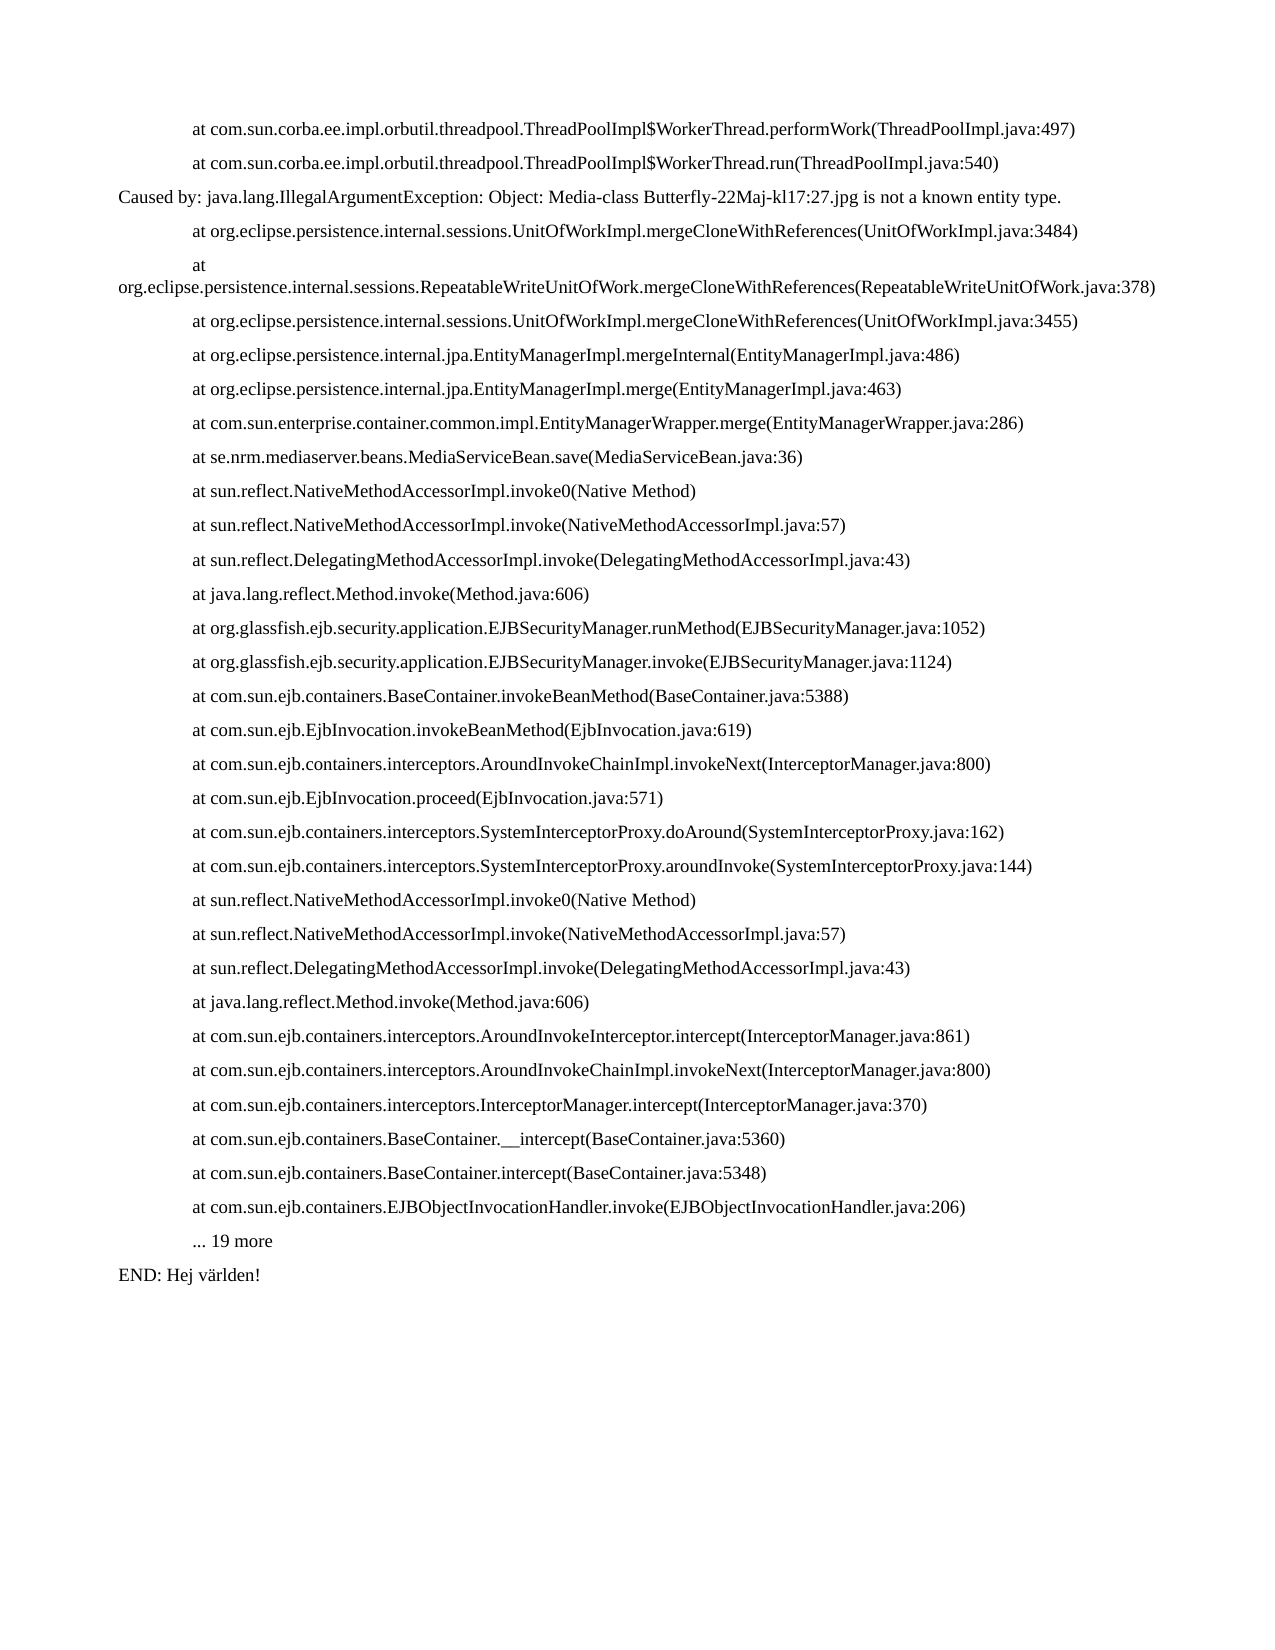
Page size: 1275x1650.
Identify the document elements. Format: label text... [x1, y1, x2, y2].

text at com.sun.ejb.containers.interceptors.AroundInvokeInterceptor.intercept(InterceptorManager.java:861) [118, 1025, 1157, 1047]
text at com.sun.corba.ee.impl.orbutil.threadpool.ThreadPoolImpl$WorkerThread.performWork(ThreadPoolImpl.java:497) [118, 118, 1157, 140]
text at com.sun.enterprise.container.common.impl.EntityManagerWrapper.merge(EntityManagerWrapper.java:286) [118, 412, 1157, 434]
text at se.nrm.mediaserver.beans.MediaServiceBean.save(MediaServiceBean.java:36) [118, 446, 1157, 468]
text at com.sun.corba.ee.impl.orbutil.threadpool.ThreadPoolImpl$WorkerThread.run(ThreadPoolImpl.java:540) [118, 152, 1157, 174]
text at sun.reflect.NativeMethodAccessorImpl.invoke0(Native Method) [118, 480, 1157, 502]
text at com.sun.ejb.containers.BaseContainer.__intercept(BaseContainer.java:5360) [118, 1127, 1157, 1149]
text at com.sun.ejb.containers.interceptors.InterceptorManager.intercept(InterceptorManager.java:370) [118, 1093, 1157, 1115]
text at org.eclipse.persistence.internal.sessions.RepeatableWriteUnitOfWork.mergeCloneWithReferences(RepeatableWriteUnitOfWork.java:378) [118, 254, 1157, 297]
text ... 19 more [118, 1230, 1157, 1251]
text at org.eclipse.persistence.internal.jpa.EntityManagerImpl.mergeInternal(EntityManagerImpl.java:486) [118, 344, 1157, 366]
text at com.sun.ejb.EjbInvocation.proceed(EjbInvocation.java:571) [118, 787, 1157, 808]
text at com.sun.ejb.containers.EJBObjectInvocationHandler.invoke(EJBObjectInvocationHandler.java:206) [118, 1196, 1157, 1217]
text at com.sun.ejb.containers.interceptors.AroundInvokeChainImpl.invokeNext(InterceptorManager.java:800) [118, 753, 1157, 774]
text at com.sun.ejb.containers.interceptors.AroundInvokeChainImpl.invokeNext(InterceptorManager.java:800) [118, 1059, 1157, 1081]
text at org.eclipse.persistence.internal.jpa.EntityManagerImpl.merge(EntityManagerImpl.java:463) [118, 378, 1157, 400]
text at sun.reflect.NativeMethodAccessorImpl.invoke(NativeMethodAccessorImpl.java:57) [118, 923, 1157, 945]
text Caused by: java.lang.IllegalArgumentException: Object: Media-class Butterfly-22Maj-kl17:27.jpg is not a known entity type. [118, 186, 1157, 208]
text at org.glassfish.ejb.security.application.EJBSecurityManager.runMethod(EJBSecurityManager.java:1052) [118, 617, 1157, 638]
text at com.sun.ejb.EjbInvocation.invokeBeanMethod(EjbInvocation.java:619) [118, 719, 1157, 740]
text at sun.reflect.NativeMethodAccessorImpl.invoke(NativeMethodAccessorImpl.java:57) [118, 514, 1157, 536]
text END: Hej världen! [118, 1264, 1157, 1285]
text at com.sun.ejb.containers.interceptors.SystemInterceptorProxy.doAround(SystemInterceptorProxy.java:162) [118, 821, 1157, 842]
text at org.eclipse.persistence.internal.sessions.UnitOfWorkImpl.mergeCloneWithReferences(UnitOfWorkImpl.java:3484) [118, 220, 1157, 242]
text at java.lang.reflect.Method.invoke(Method.java:606) [118, 991, 1157, 1013]
text at sun.reflect.DelegatingMethodAccessorImpl.invoke(DelegatingMethodAccessorImpl.java:43) [118, 957, 1157, 979]
text at sun.reflect.NativeMethodAccessorImpl.invoke0(Native Method) [118, 889, 1157, 911]
text at java.lang.reflect.Method.invoke(Method.java:606) [118, 582, 1157, 604]
text at org.glassfish.ejb.security.application.EJBSecurityManager.invoke(EJBSecurityManager.java:1124) [118, 651, 1157, 672]
text at com.sun.ejb.containers.interceptors.SystemInterceptorProxy.aroundInvoke(SystemInterceptorProxy.java:144) [118, 855, 1157, 877]
text at sun.reflect.DelegatingMethodAccessorImpl.invoke(DelegatingMethodAccessorImpl.java:43) [118, 548, 1157, 570]
text at com.sun.ejb.containers.BaseContainer.invokeBeanMethod(BaseContainer.java:5388) [118, 685, 1157, 706]
text at org.eclipse.persistence.internal.sessions.UnitOfWorkImpl.mergeCloneWithReferences(UnitOfWorkImpl.java:3455) [118, 310, 1157, 332]
text at com.sun.ejb.containers.BaseContainer.intercept(BaseContainer.java:5348) [118, 1162, 1157, 1183]
